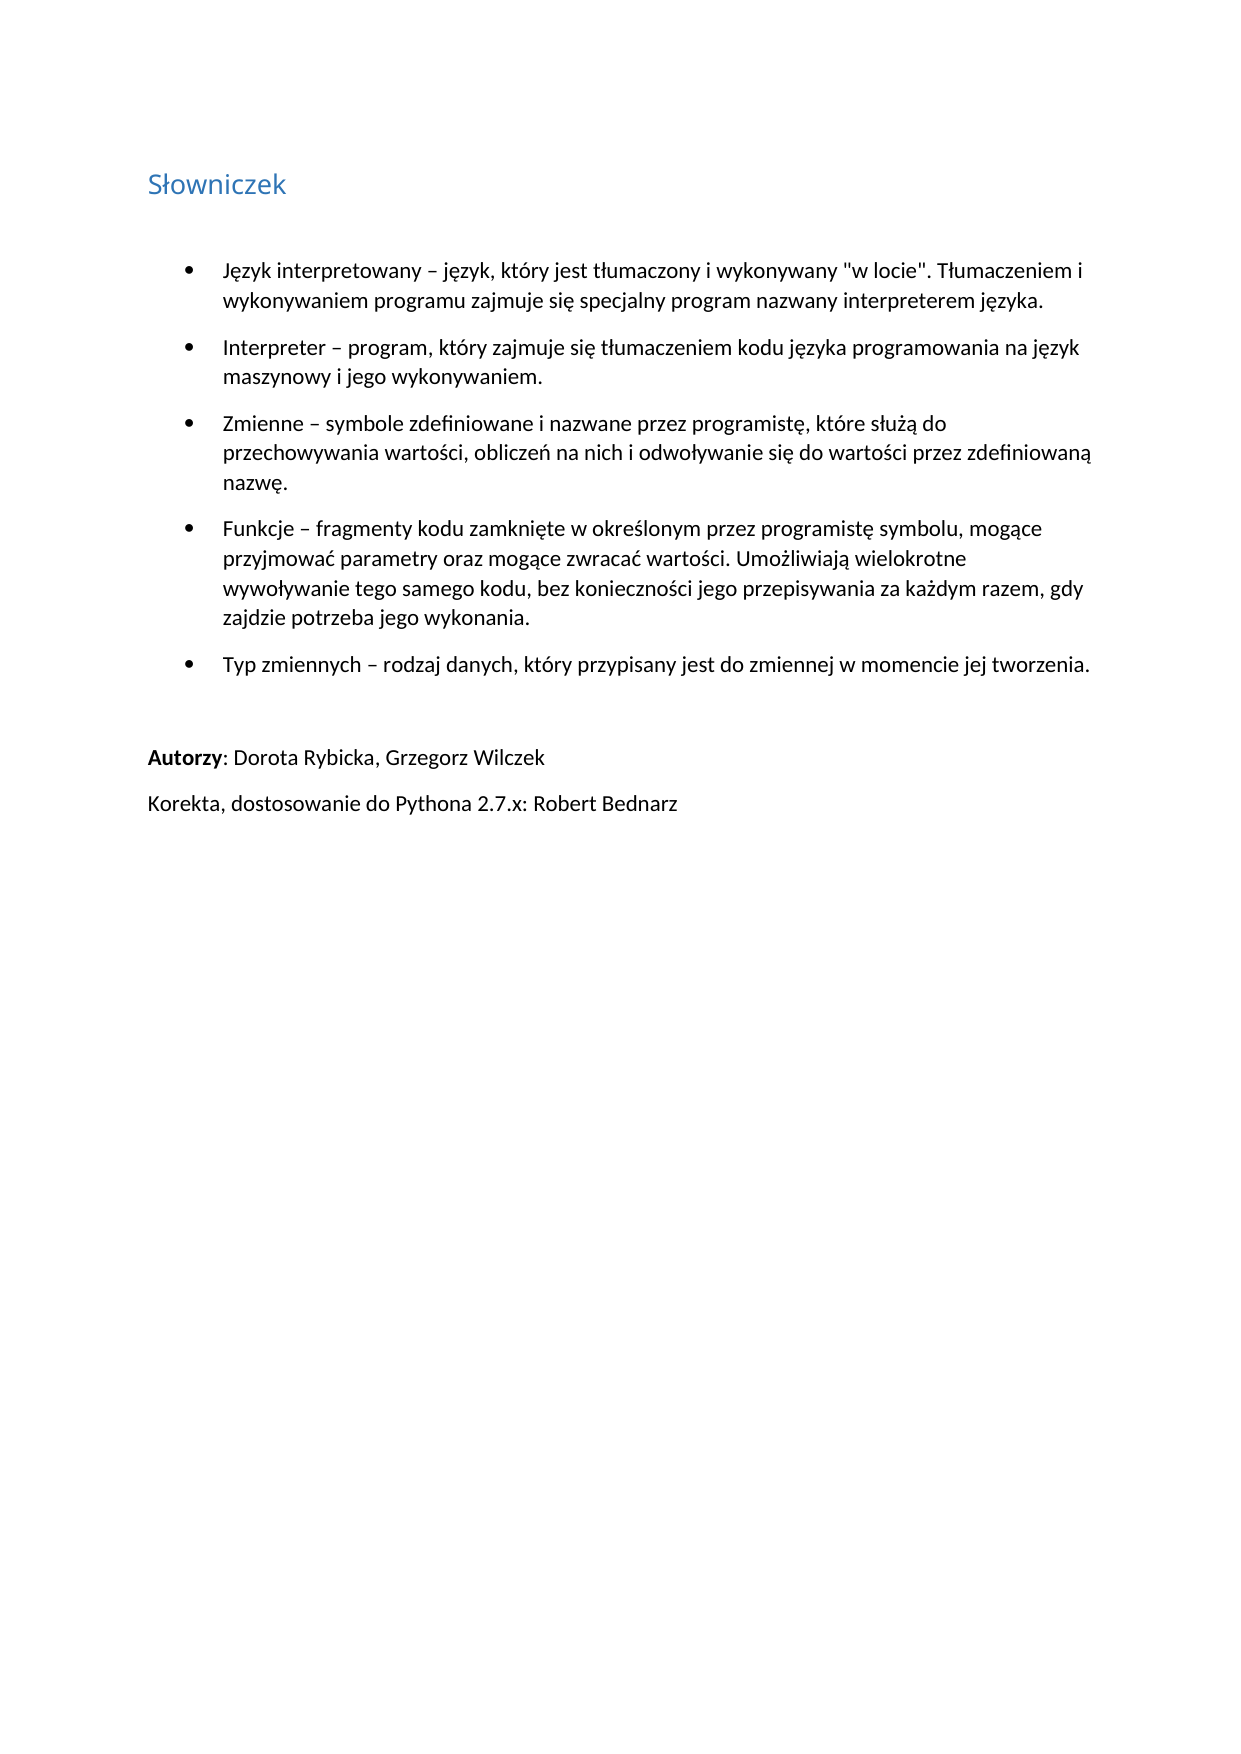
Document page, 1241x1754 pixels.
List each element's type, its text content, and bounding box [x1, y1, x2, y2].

subtitle Słowniczek [148, 165, 1093, 202]
list Język interpretowany – język, który jest tłumaczony i wykonywany "w locie". Tłumaczeniem i wykonywaniem programu zajmuje się specjalny program nazwany interpreterem języka. [185, 257, 1093, 314]
list Zmienne – symbole zdefiniowane i nazwane przez programistę, które służą do przechowywania wartości, obliczeń na nich i odwoływanie się do wartości przez zdefiniowaną nazwę. [185, 409, 1093, 496]
text Korekta, dostosowanie do Pythona 2.7.x: Robert Bednarz [148, 789, 1093, 817]
list Funkcje – fragmenty kodu zamknięte w określonym przez programistę symbolu, mogące przyjmować parametry oraz mogące zwracać wartości. Umożliwiają wielokrotne wywoływanie tego samego kodu, bez konieczności jego przepisywania za każdym razem, gdy zajdzie potrzeba jego wykonania. [185, 514, 1093, 632]
text Autorzy: Dorota Rybicka, Grzegorz Wilczek [148, 743, 1093, 771]
list Interpreter – program, który zajmuje się tłumaczeniem kodu języka programowania na język maszynowy i jego wykonywaniem. [185, 333, 1093, 390]
list Typ zmiennych – rodzaj danych, który przypisany jest do zmiennej w momencie jej tworzenia. [185, 650, 1093, 678]
